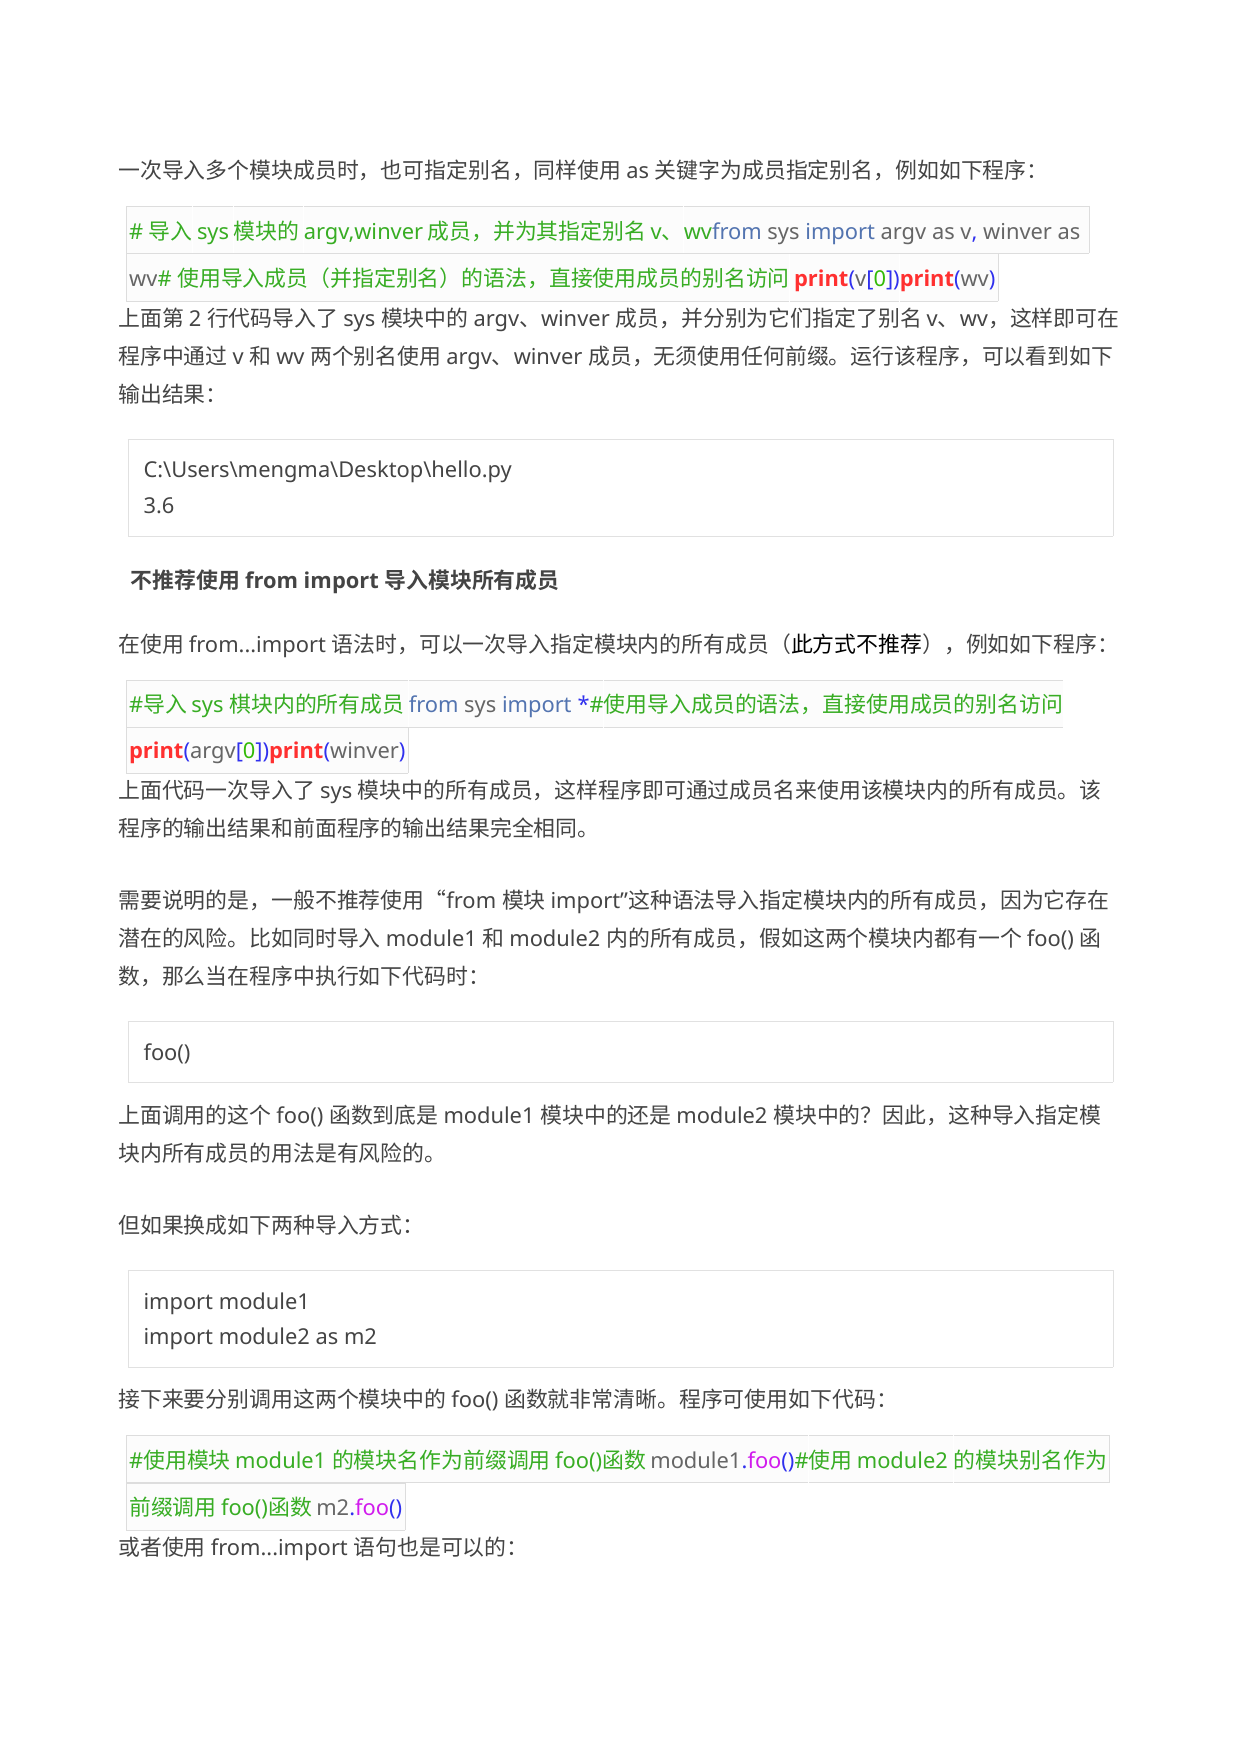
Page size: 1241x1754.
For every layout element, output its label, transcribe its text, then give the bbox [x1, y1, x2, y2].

text import module1 import module2 as m2 [129, 1271, 1113, 1367]
text # 导入sys模块的argv,winver成员，并为其指定别名v、wvfrom sys import argv as v, winver as wv# 使用导入成员（并指定别名）的语法，直接使用成员的别名访问print(v[0])print(wv) [127, 206, 1114, 301]
text #使用模块module1 的模块名作为前缀调用foo()函数module1.foo()#使用module2 的模块别名作为前缀调用foo()函数m2.foo() [406, 1435, 1114, 1530]
text 在使用 from...import 语法时，可以一次导入指定模块内的所有成员（此方式不推荐），例如如下程序： [118, 627, 1122, 659]
text 上面调用的这个 foo() 函数到底是 module1 模块中的还是 module2 模块中的？因此，这种导入指定模块内所有成员的用法是有风险的。 但如果换成如下两种导入方式： [118, 1098, 1122, 1240]
text 上面第 2 行代码导入了 sys 模块中的 argv、winver 成员，并分别为它们指定了别名 v、wv，这样即可在程序中通过 v 和 wv 两个别名使用 argv、winver 成员，无须使用任何前缀。运行该程序，可以看到如下输出结果： [118, 301, 1122, 408]
text #导入sys 棋块内的所有成员from sys import *#使用导入成员的语法，直接使用成员的别名访问print(argv[0])print(winver) [126, 679, 1114, 773]
text C:\Users\mengma\Desktop\hello.py 3.6 [129, 440, 1113, 536]
text 或者使用 from...import 语句也是可以的： [118, 1530, 1122, 1562]
text 上面代码一次导入了 sys 模块中的所有成员，这样程序即可通过成员名来使用该模块内的所有成员。该程序的输出结果和前面程序的输出结果完全相同。 需要说明的是，一般不推荐使用“from 模块 import”这种语法导入指定模块内的所有成员，因为它存在潜在的风险。比如同时导入 module1 和 module2 内的所有成员，假如这两个模块内都有一个 foo() 函数，那么当在程序中执行如下代码时： [118, 773, 1122, 991]
subtitle 不推荐使用 from import 导入模块所有成员 [131, 563, 1109, 595]
text #使用模块module1 的模块名作为前缀调用foo()函数module1.foo()#使用module2 的模块别名作为前缀调用foo()函数m2.foo() [127, 1484, 405, 1530]
text #使用模块module1 的模块名作为前缀调用foo()函数module1.foo()#使用module2 的模块别名作为前缀调用foo()函数m2.foo() [127, 1436, 1109, 1482]
text foo() [129, 1022, 1113, 1082]
text 接下来要分别调用这两个模块中的 foo() 函数就非常清晰。程序可使用如下代码： [118, 1382, 1122, 1414]
text 一次导入多个模块成员时，也可指定别名，同样使用 as 关键字为成员指定别名，例如如下程序： [118, 118, 1122, 185]
